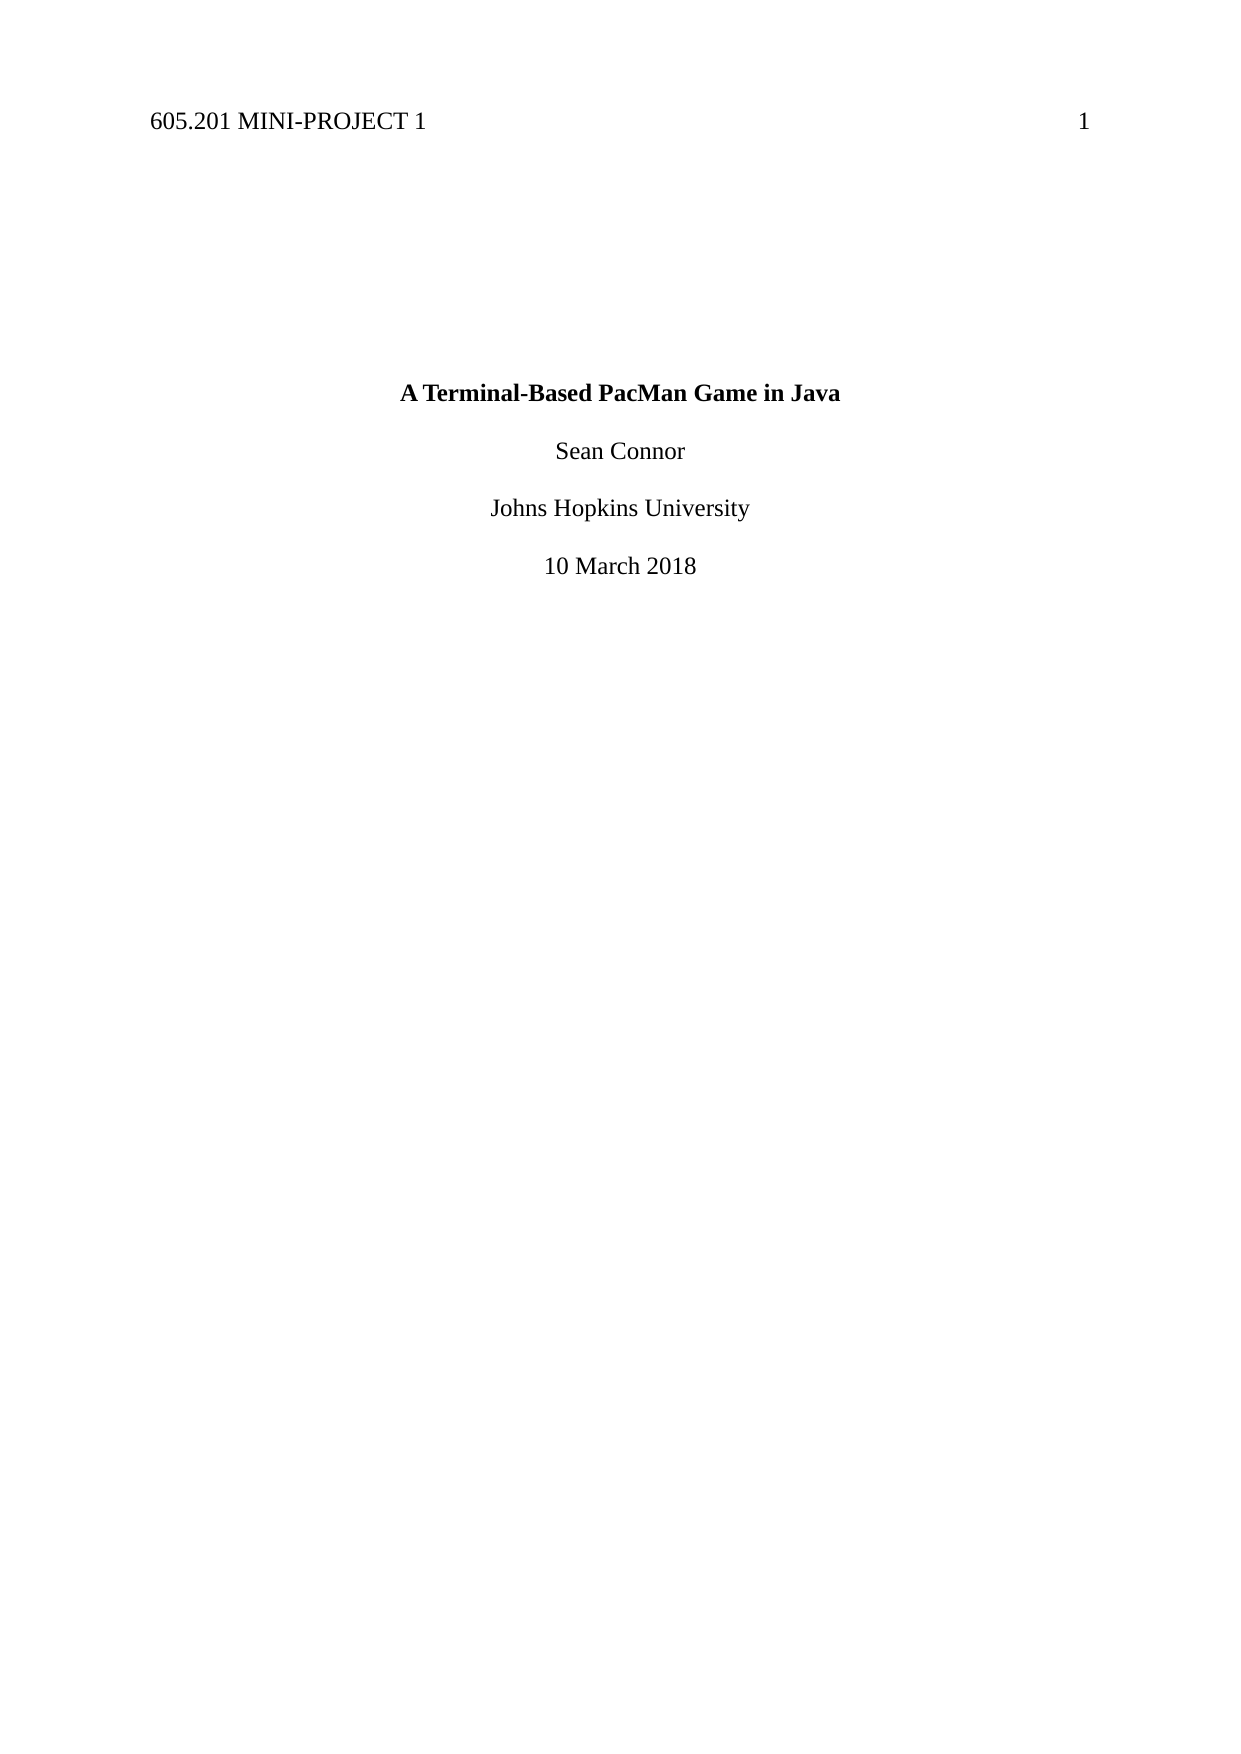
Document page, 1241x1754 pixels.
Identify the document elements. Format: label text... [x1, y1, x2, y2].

title A Terminal-Based PacMan Game in Java [150, 378, 1090, 407]
title Johns Hopkins University [150, 493, 1090, 522]
title 10 March 2018 [150, 551, 1090, 579]
title Sean Connor [150, 436, 1090, 464]
